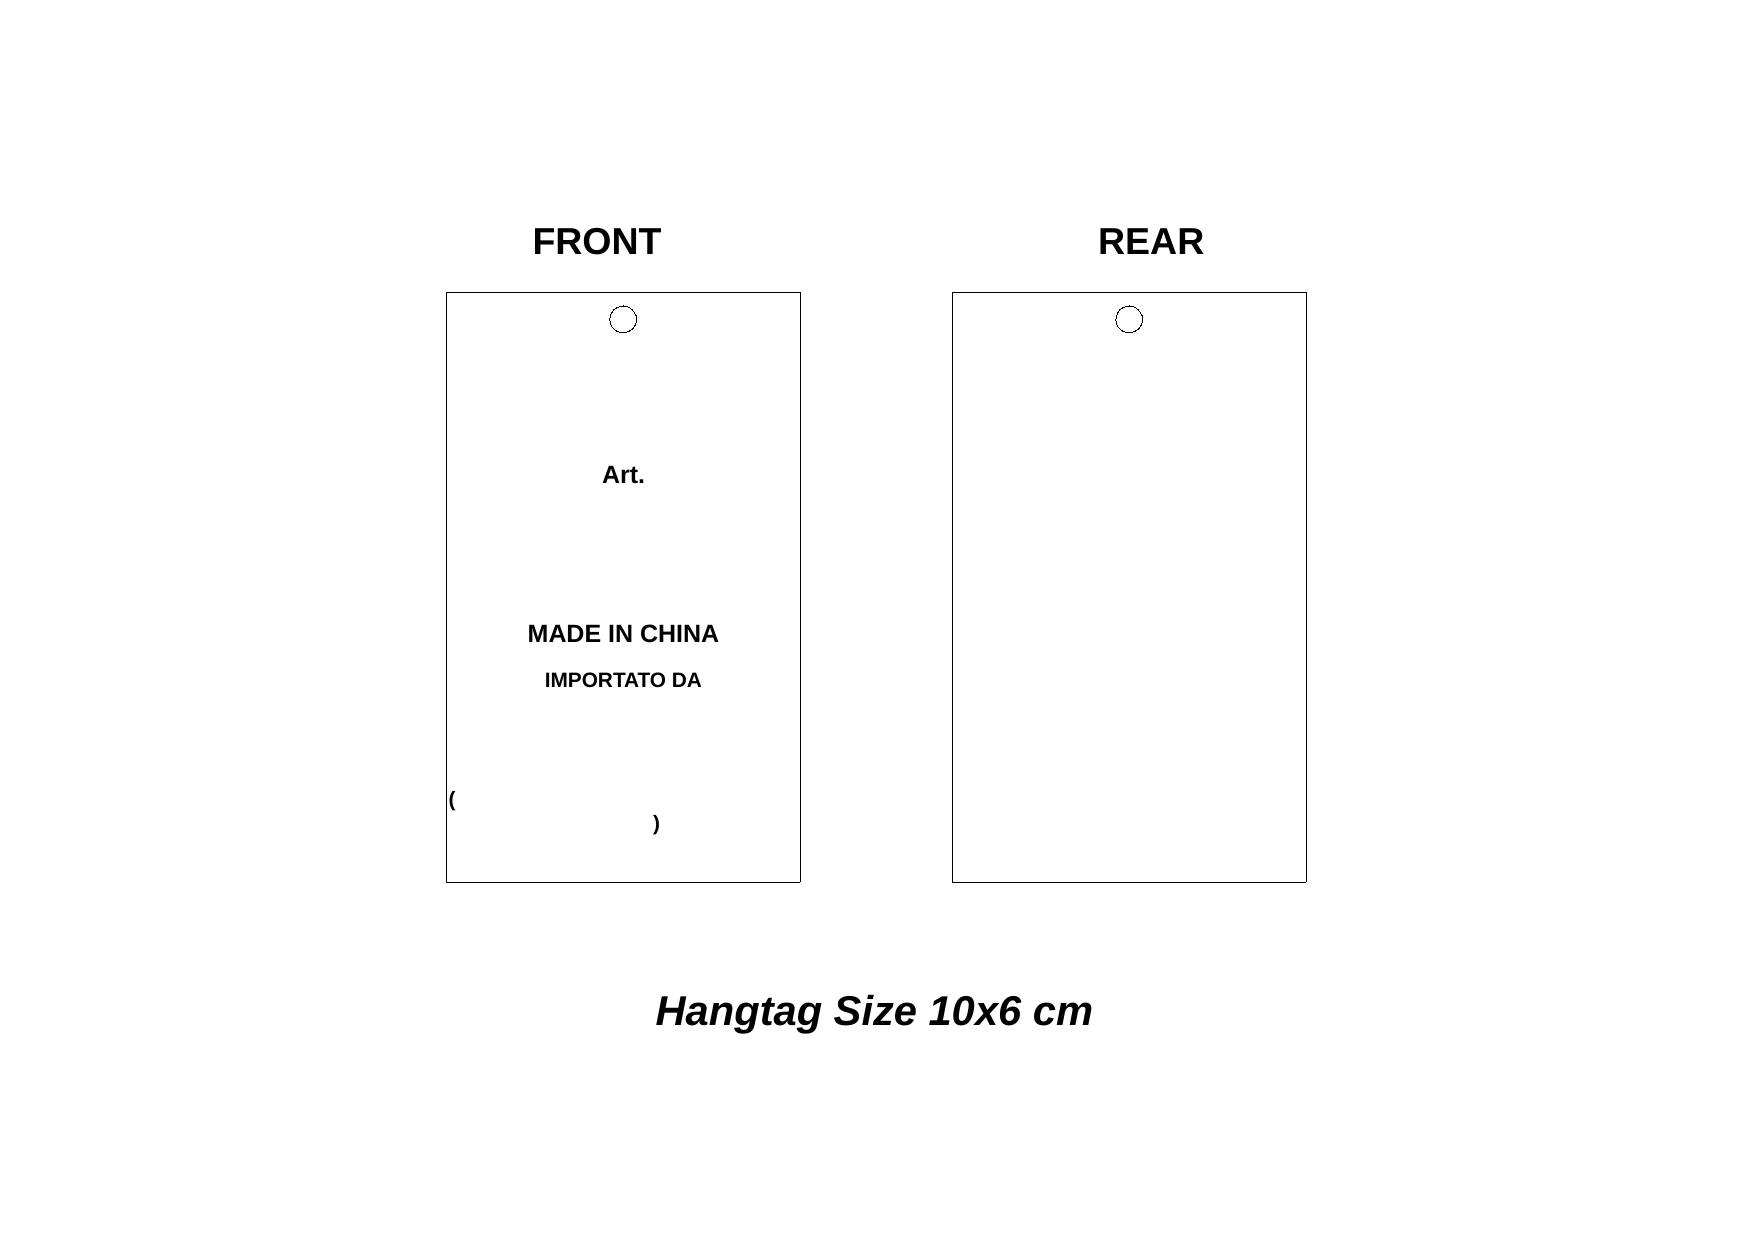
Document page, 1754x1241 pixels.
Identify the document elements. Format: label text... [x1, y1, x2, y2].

text Art. <l.product_id.default_code> [447, 460, 800, 518]
text IMPORTATO DA [447, 667, 800, 691]
text <l.product_id.company_id.street> [447, 715, 800, 739]
text <l.product_id.company_id.zip> <l.product_id.company_id.city> (<l.product_id.company_id.state_id.code>) <l.product_id.company_id.country_id.name> [447, 739, 800, 882]
text MADE IN CHINA [447, 619, 800, 648]
text Hangtag Size 10x6 cm [118, 987, 1634, 1034]
text <l.product_id.company_id.name> [447, 691, 800, 715]
text <l.product_id.color> [953, 578, 1306, 607]
text <for each="l in o.order_line"> [118, 119, 1636, 141]
text <if test="data.get('label_1',True)"> [118, 153, 1634, 182]
text <l.product_id.name> [953, 490, 1306, 518]
text </if> [118, 1060, 1634, 1082]
text FRONT REAR [118, 214, 1634, 265]
